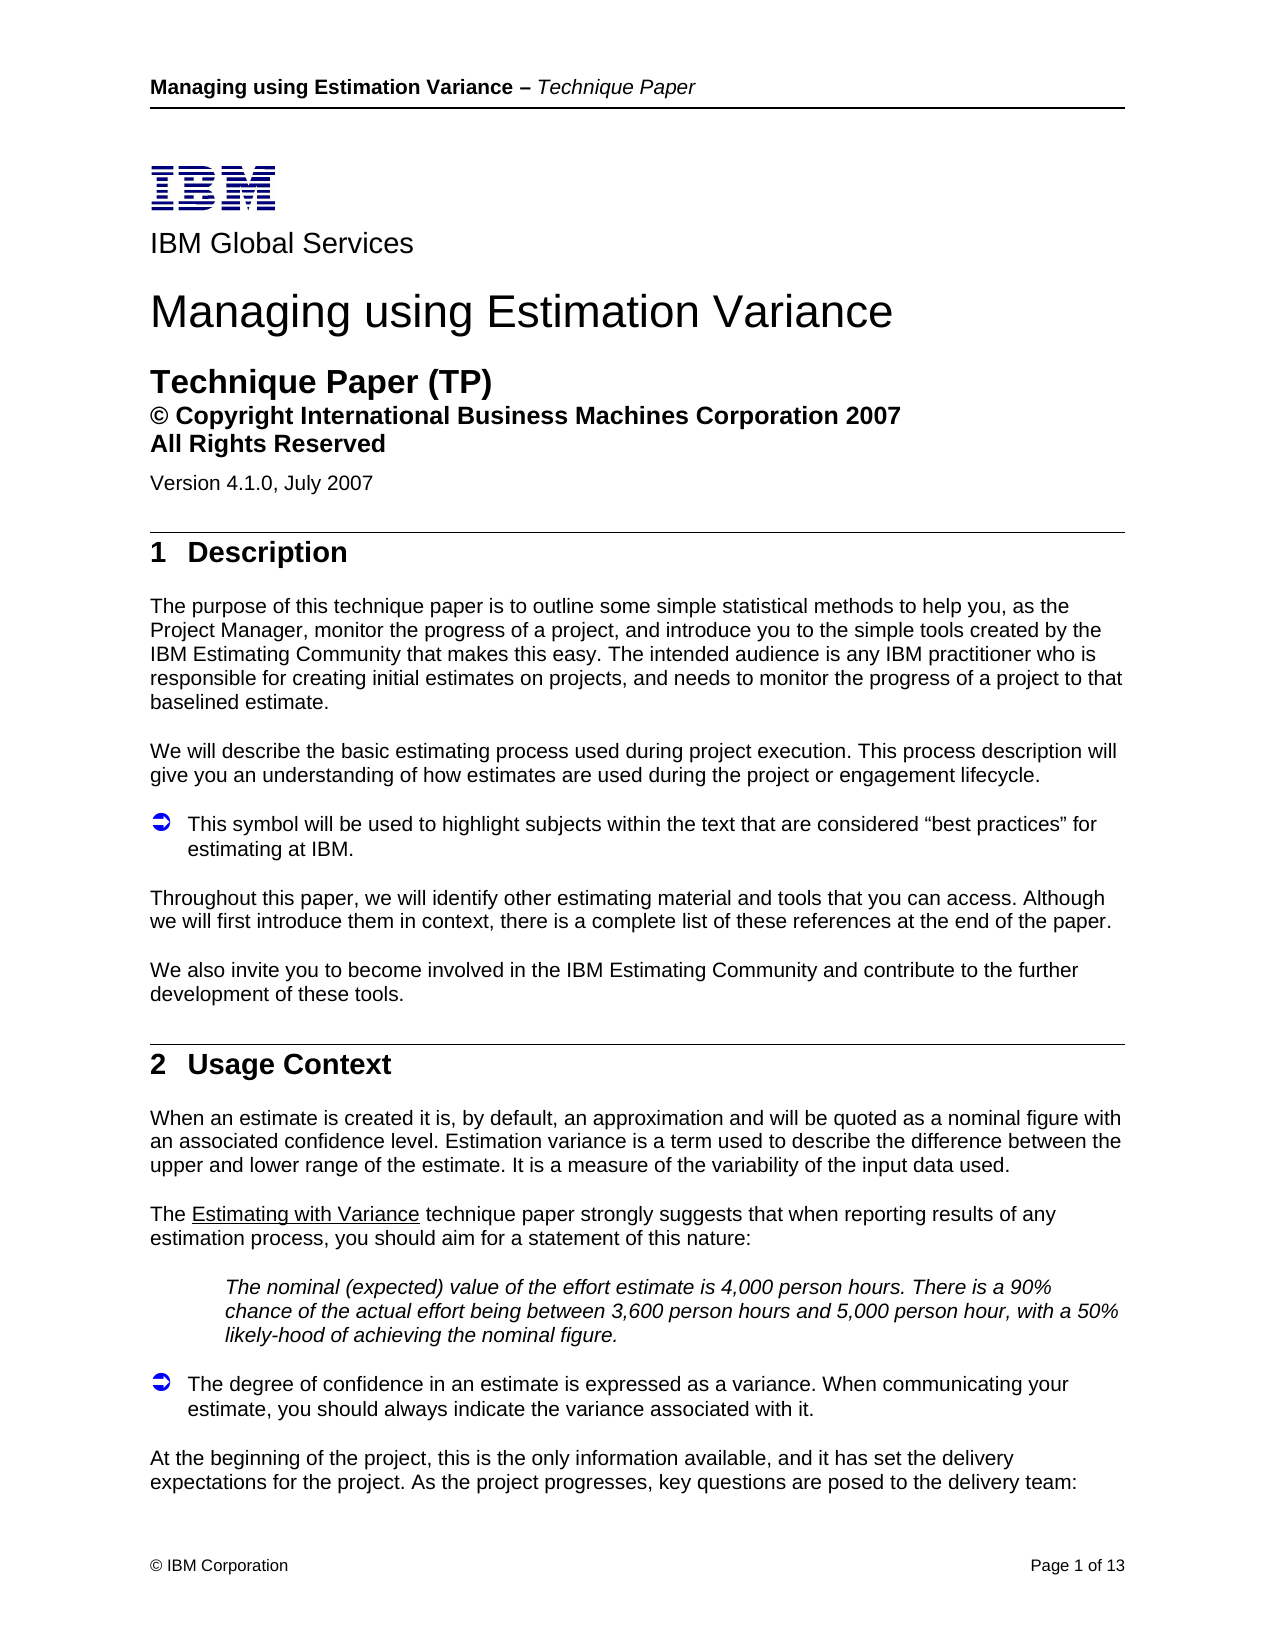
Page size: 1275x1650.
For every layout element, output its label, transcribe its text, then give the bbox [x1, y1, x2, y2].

text At the beginning of the project, this is the only information available, and it has set the delivery expectations for the project. As the project progresses, key questions are posed to the delivery team: [150, 1446, 1125, 1494]
text The nominal (expected) value of the effort estimate is 4,000 person hours. There is a 90% chance of the actual effort being between 3,600 person hours and 5,000 person hour, with a 50% likely-hood of achieving the nominal figure. [225, 1275, 1125, 1347]
list The degree of confidence in an estimate is expressed as a variance. When communicating your estimate, you should always indicate the variance associated with it. [150, 1372, 1125, 1421]
text We also invite you to become involved in the IBM Estimating Community and contribute to the further development of these tools. [150, 958, 1125, 1006]
text The purpose of this technique paper is to outline some simple statistical methods to help you, as the Project Manager, monitor the progress of a project, and introduce you to the simple tools created by the IBM Estimating Community that makes this easy. The intended audience is any IBM practitioner who is responsible for creating initial estimates on projects, and needs to monitor the progress of a project to that baselined estimate. [150, 594, 1125, 713]
subtitle Technique Paper (TP) [150, 362, 1125, 401]
subtitle Managing using Estimation Variance [150, 284, 1125, 337]
text We will describe the basic estimating process used during project execution. This process description will give you an understanding of how estimates are used during the project or engagement lifecycle. [150, 738, 1125, 786]
subtitle All Rights Reserved [150, 429, 1125, 458]
text The Estimating with Variance technique paper strongly suggests that when reporting results of any estimation process, you should aim for a statement of this nature: [150, 1202, 1125, 1250]
title bv [150, 165, 1125, 213]
text Throughout this paper, we will identify other estimating material and tools that you can access. Although we will first introduce them in context, there is a complete list of these references at the end of the paper. [150, 885, 1125, 933]
subtitle IBM Global Services [150, 226, 1125, 259]
picture [151, 166, 276, 211]
list Description [150, 533, 1125, 569]
text Version 4.1.0, July 2007 [150, 471, 1125, 494]
text When an estimate is created it is, by default, an approximation and will be quoted as a nominal figure with an associated confidence level. Estimation variance is a term used to describe the difference between the upper and lower range of the estimate. It is a measure of the variability of the input data used. [150, 1105, 1125, 1177]
list Usage Context [150, 1045, 1125, 1080]
list This symbol will be used to highlight subjects within the text that are considered “best practices” for estimating at IBM. [150, 811, 1125, 860]
subtitle © Copyright International Business Machines Corporation 2007 [150, 401, 1125, 429]
